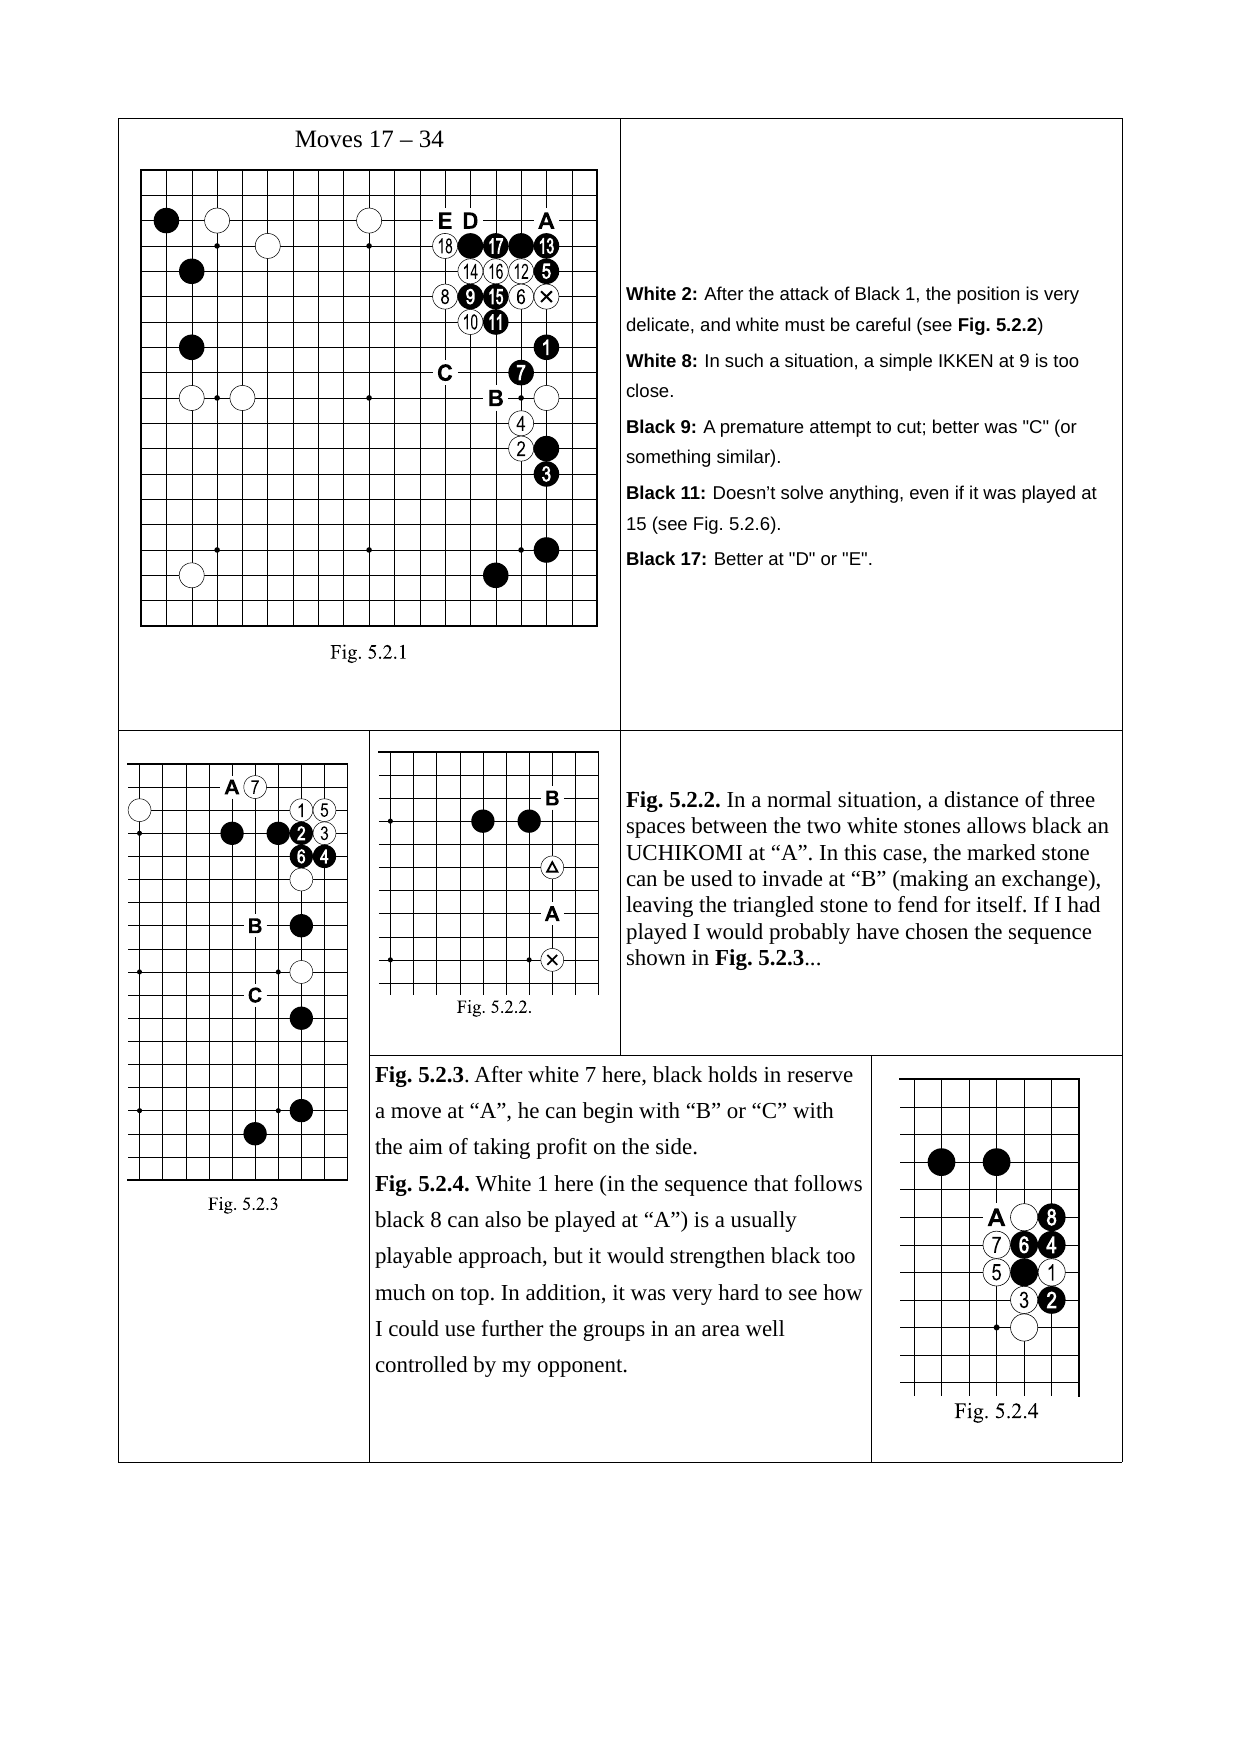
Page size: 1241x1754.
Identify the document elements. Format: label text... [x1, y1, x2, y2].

table_cell [370, 731, 620, 1055]
table_cell [119, 731, 369, 1462]
table_cell Fig. 5.2.3. After white 7 here, black holds in reserve a move at “A”, he can begin with “B” or “C” with the aim of taking profit on the side. Fig. 5.2.4. White 1 here (in the sequence that follows black 8 can also be played at “A”) is a usually playable approach, but it would strengthen black too much on top. In addition, it was very hard to see how I could use further the groups in an area well controlled by my opponent. [370, 1056, 871, 1462]
table_cell Fig. 5.2.2. In a normal situation, a distance of three spaces between the two white stones allows black an UCHIKOMI at “A”. In this case, the marked stone can be used to invade at “B” (making an exchange), leaving the triangled stone to fend for itself. If I had played I would probably have chosen the sequence shown in Fig. 5.2.3... [621, 731, 1122, 1055]
table_header White 2: After the attack of Black 1, the position is very delicate, and white must be careful (see Fig. 5.2.2) White 8: In such a situation, a simple IKKEN at 9 is too close. Black 9: A premature attempt to cut; better was "C" (or something similar). Black 11: Doesn’t solve anything, even if it was played at 15 (see Fig. 5.2.6). Black 17: Better at "D" or "E". [621, 119, 1122, 730]
text . [118, 1463, 1122, 1491]
table_header Moves 17 – 34 [119, 119, 620, 730]
table_cell [872, 1056, 1122, 1462]
